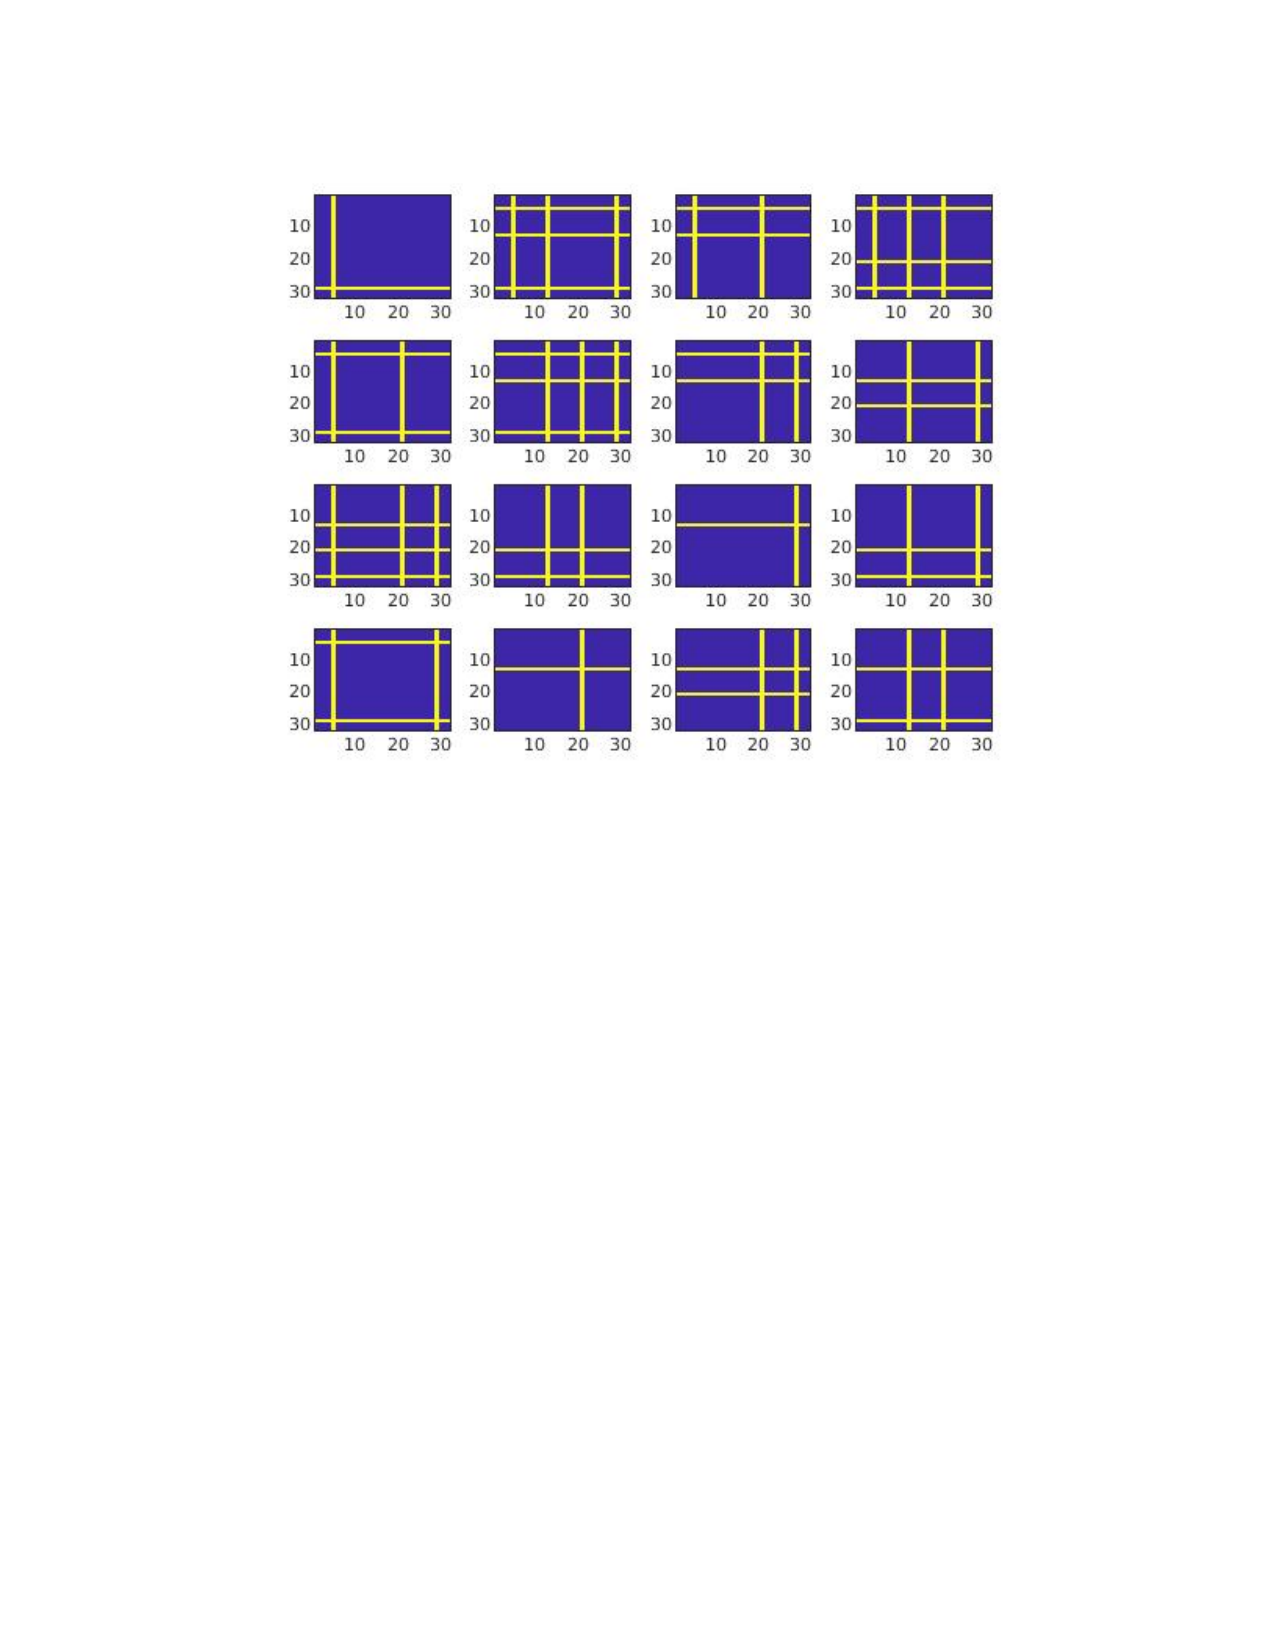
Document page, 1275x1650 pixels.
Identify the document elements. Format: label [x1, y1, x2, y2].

picture [200, 146, 1075, 804]
